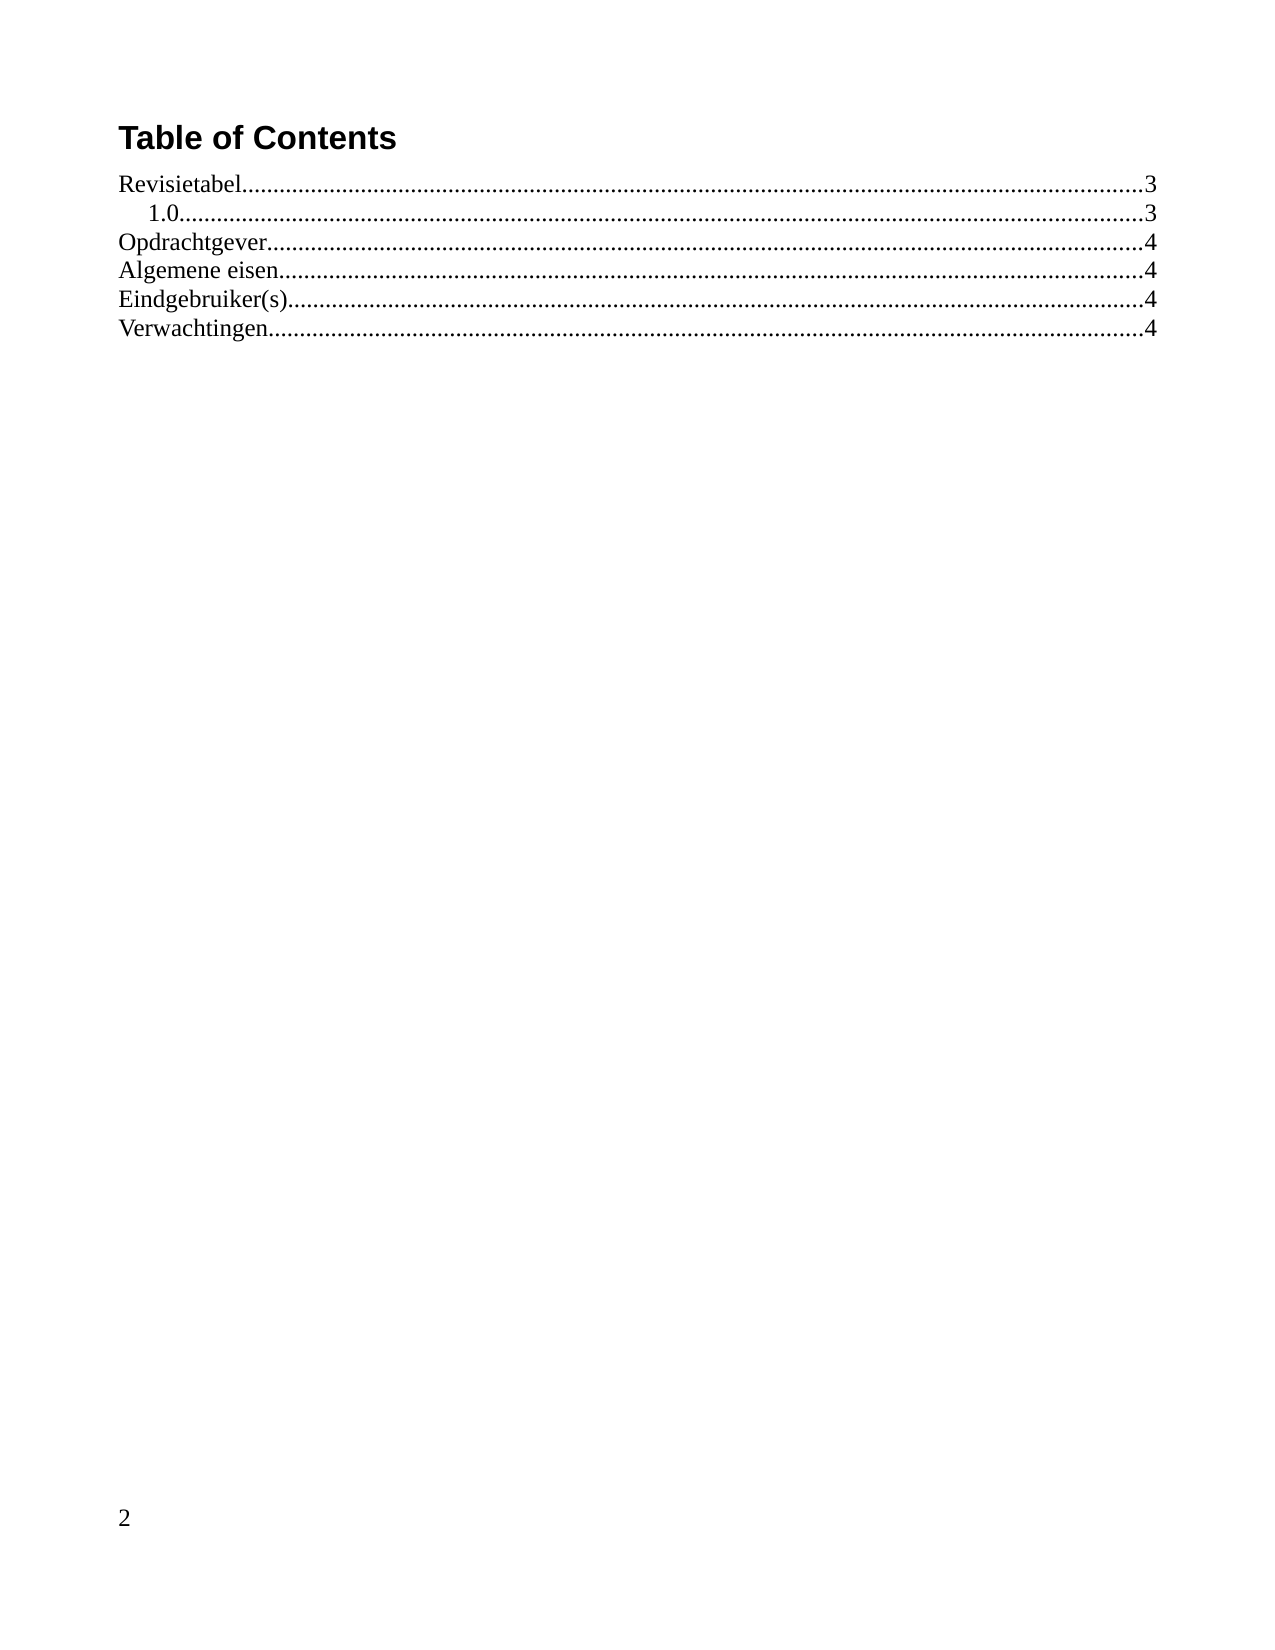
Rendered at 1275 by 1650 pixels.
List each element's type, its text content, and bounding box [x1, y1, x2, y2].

subtitle Table of Contents [118, 118, 1157, 157]
text 1.0 3 [148, 198, 1157, 227]
text Verwachtingen 4 [118, 313, 1157, 342]
text Algemene eisen 4 [118, 255, 1157, 284]
text Opdrachtgever 4 [118, 227, 1157, 255]
text Revisietabel 3 [118, 169, 1157, 198]
text Eindgebruiker(s) 4 [118, 284, 1157, 313]
